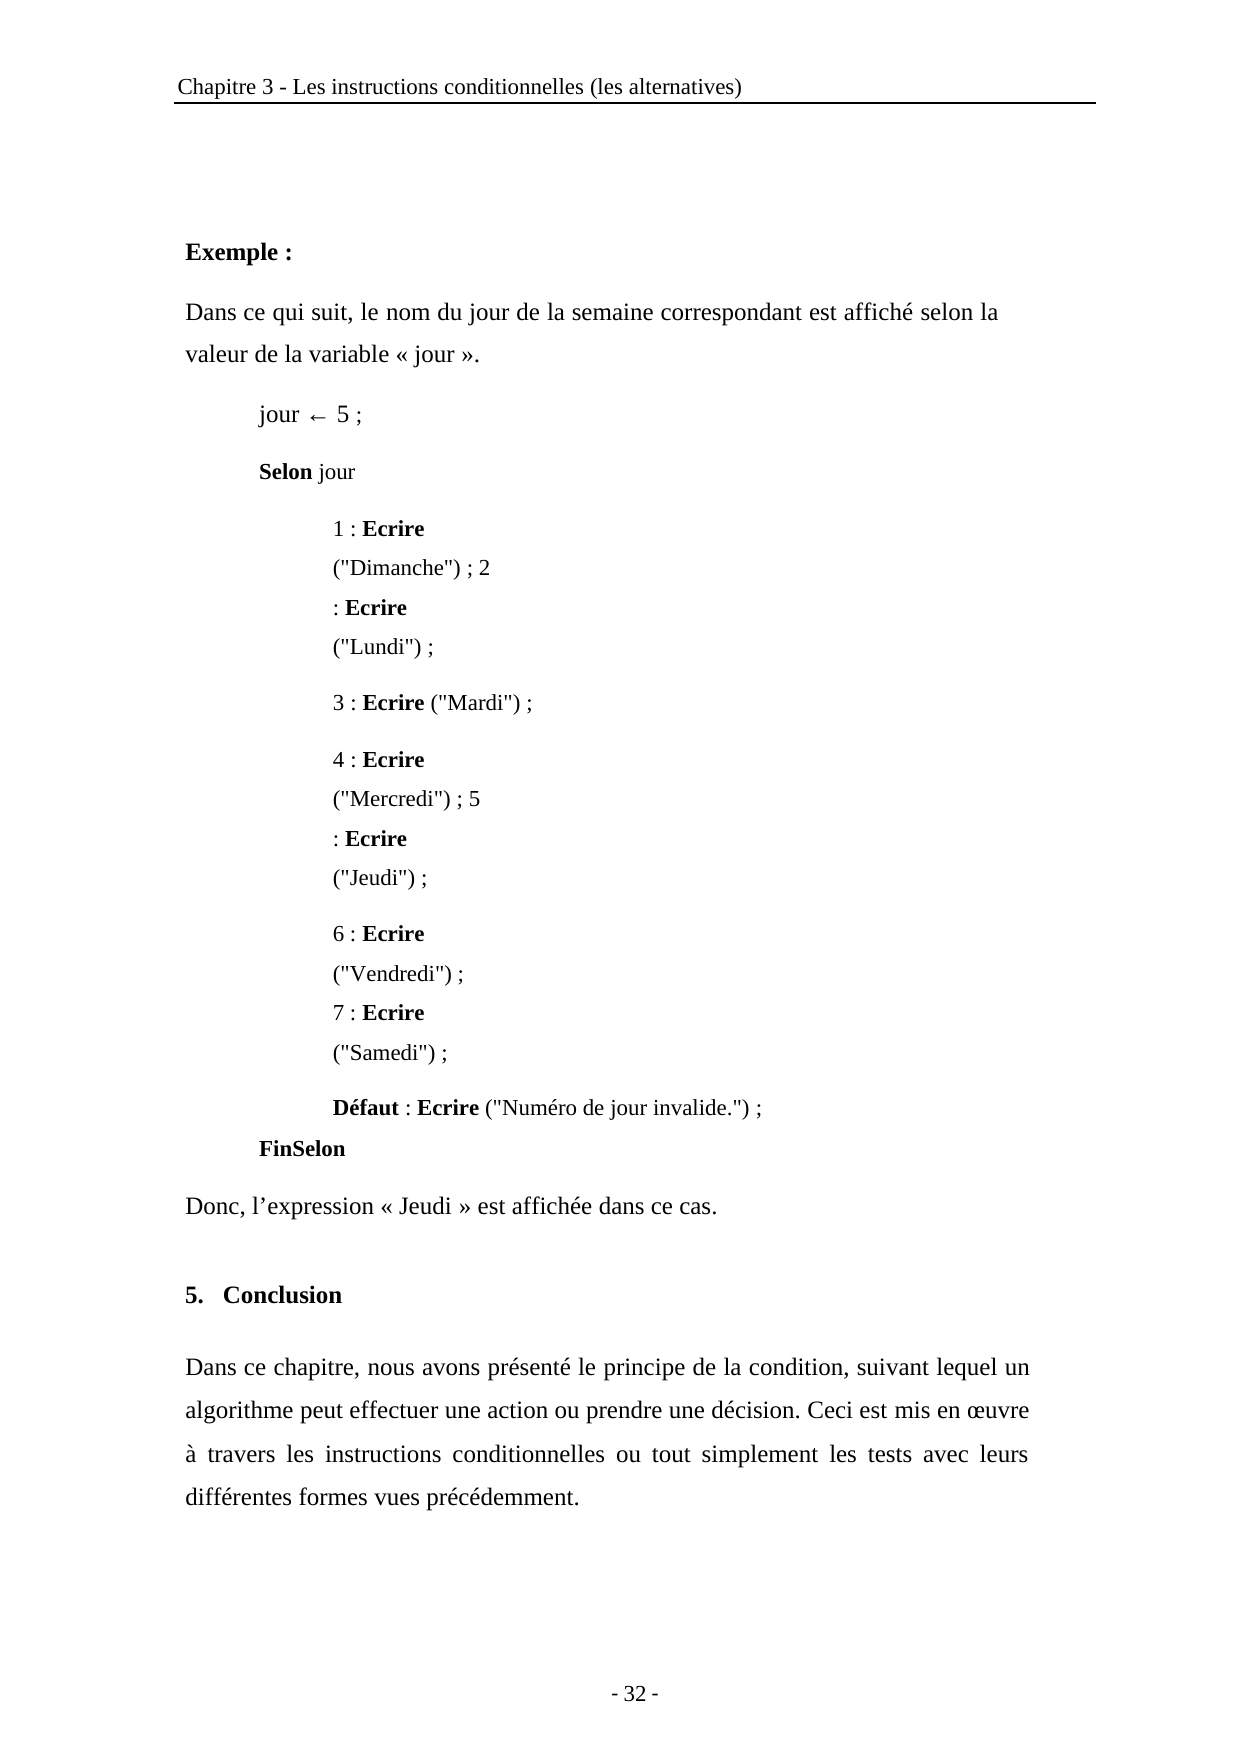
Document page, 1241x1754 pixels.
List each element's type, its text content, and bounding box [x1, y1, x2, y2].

text Défaut : Ecrire ("Numéro de jour invalide.") ; [333, 1095, 1093, 1121]
list : Ecrire ("Mardi") ; [333, 689, 1093, 716]
text Dans ce chapitre, nous avons présenté le principe de la condition, suivant lequel un algorithme peut effectuer une action ou prendre une décision. Ceci est mis en œuvre à travers les instructions conditionnelles ou tout simplement les tests avec leurs différentes formes vues précédemment. [185, 1352, 1029, 1511]
list Conclusion [185, 1281, 1093, 1309]
text jour ← 5 ; [259, 399, 1093, 428]
list : Ecrire ("Mercredi") ; 5 : Ecrire ("Jeudi") ; [333, 746, 490, 890]
text Dans ce qui suit, le nom du jour de la semaine correspondant est affiché selon la valeur de la variable « jour ». [185, 297, 1031, 368]
subtitle Exemple : [185, 237, 1093, 266]
text 6 : Ecrire ("Vendredi") ; 7 : Ecrire ("Samedi") ; [333, 920, 493, 1065]
text Donc, l’expression « Jeudi » est affichée dans ce cas. [185, 1191, 1093, 1220]
text 1 : Ecrire ("Dimanche") ; 2 : Ecrire ("Lundi") ; [333, 515, 501, 659]
text FinSelon [259, 1134, 1093, 1161]
text Selon jour [259, 458, 1093, 485]
